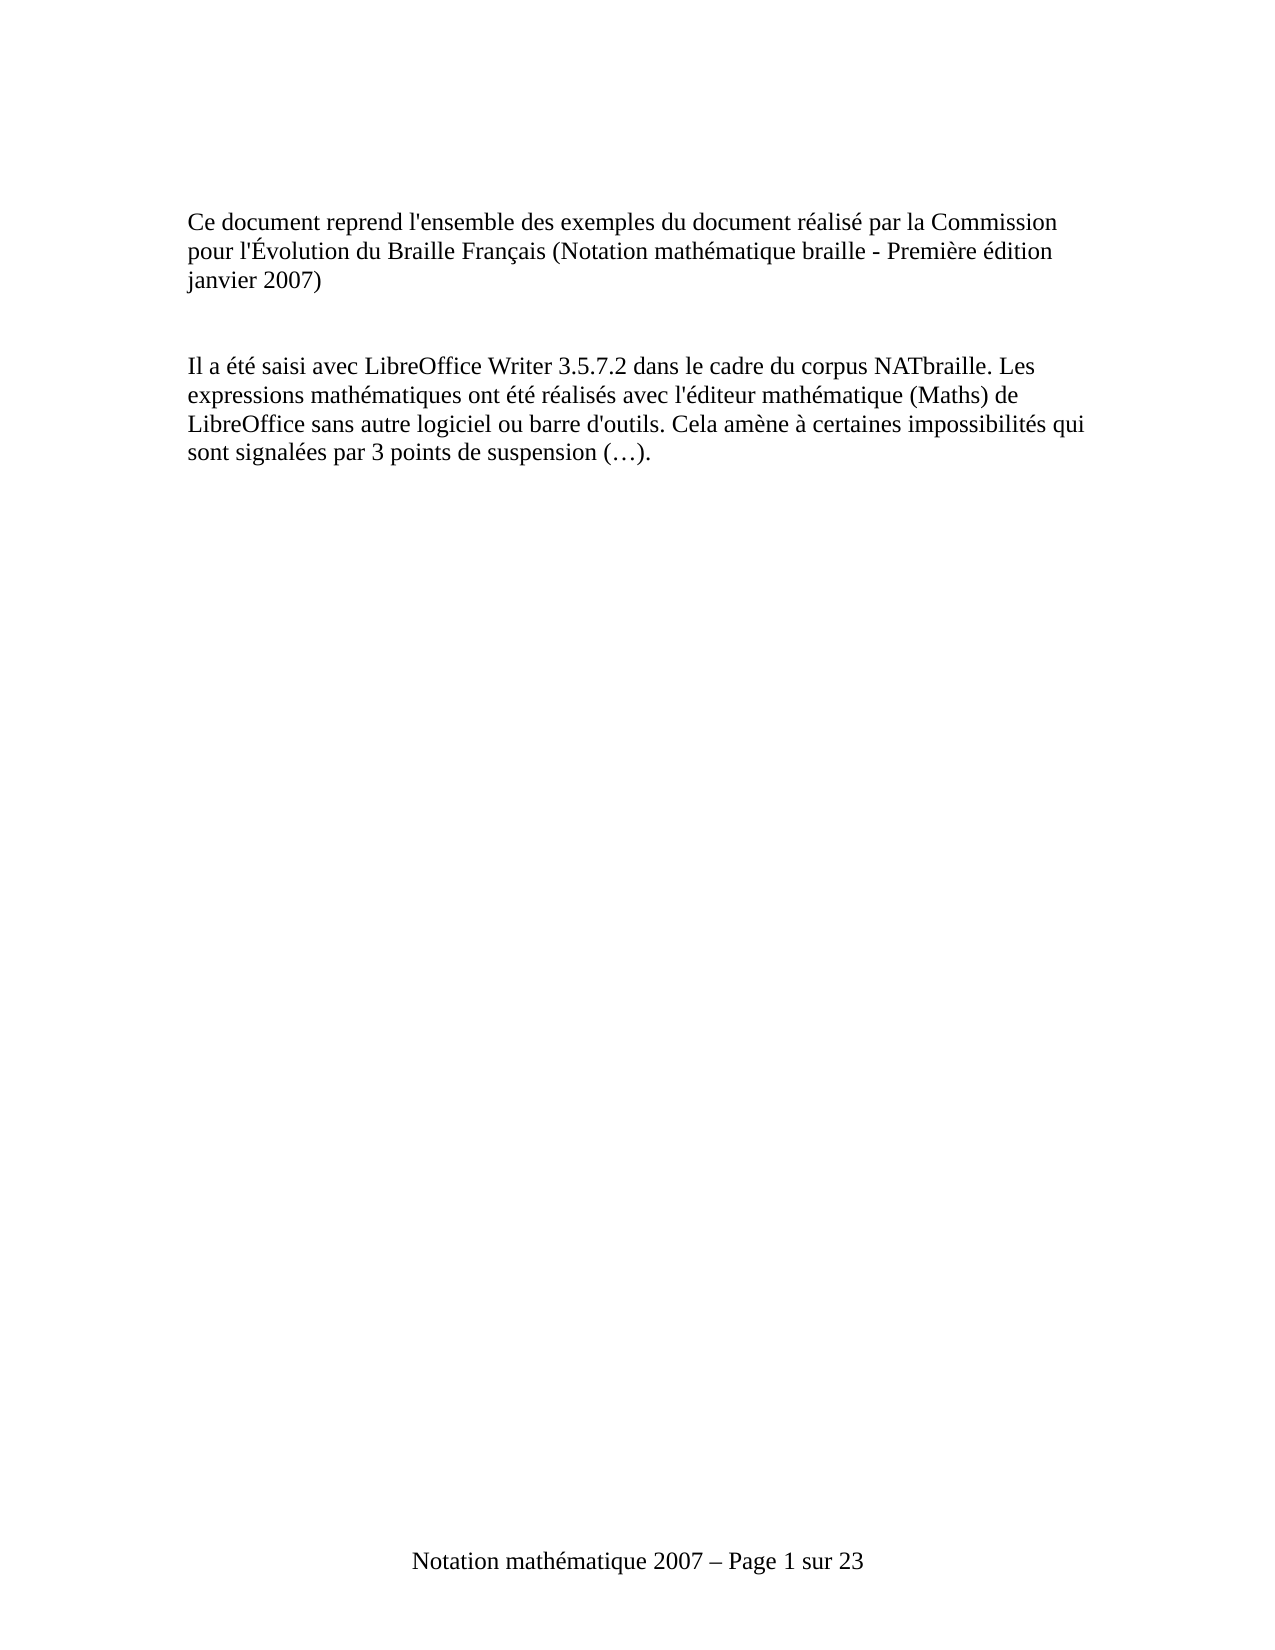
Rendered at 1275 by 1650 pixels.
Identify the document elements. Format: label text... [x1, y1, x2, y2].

text Ce document reprend l'ensemble des exemples du document réalisé par la Commission pour l'Évolution du Braille Français (Notation mathématique braille - Première édition janvier 2007) [187, 207, 1087, 294]
text Il a été saisi avec LibreOffice Writer 3.5.7.2 dans le cadre du corpus NATbraille. Les expressions mathématiques ont été réalisés avec l'éditeur mathématique (Maths) de LibreOffice sans autre logiciel ou barre d'outils. Cela amène à certaines impossibilités qui sont signalées par 3 points de suspension (…). [187, 351, 1087, 466]
